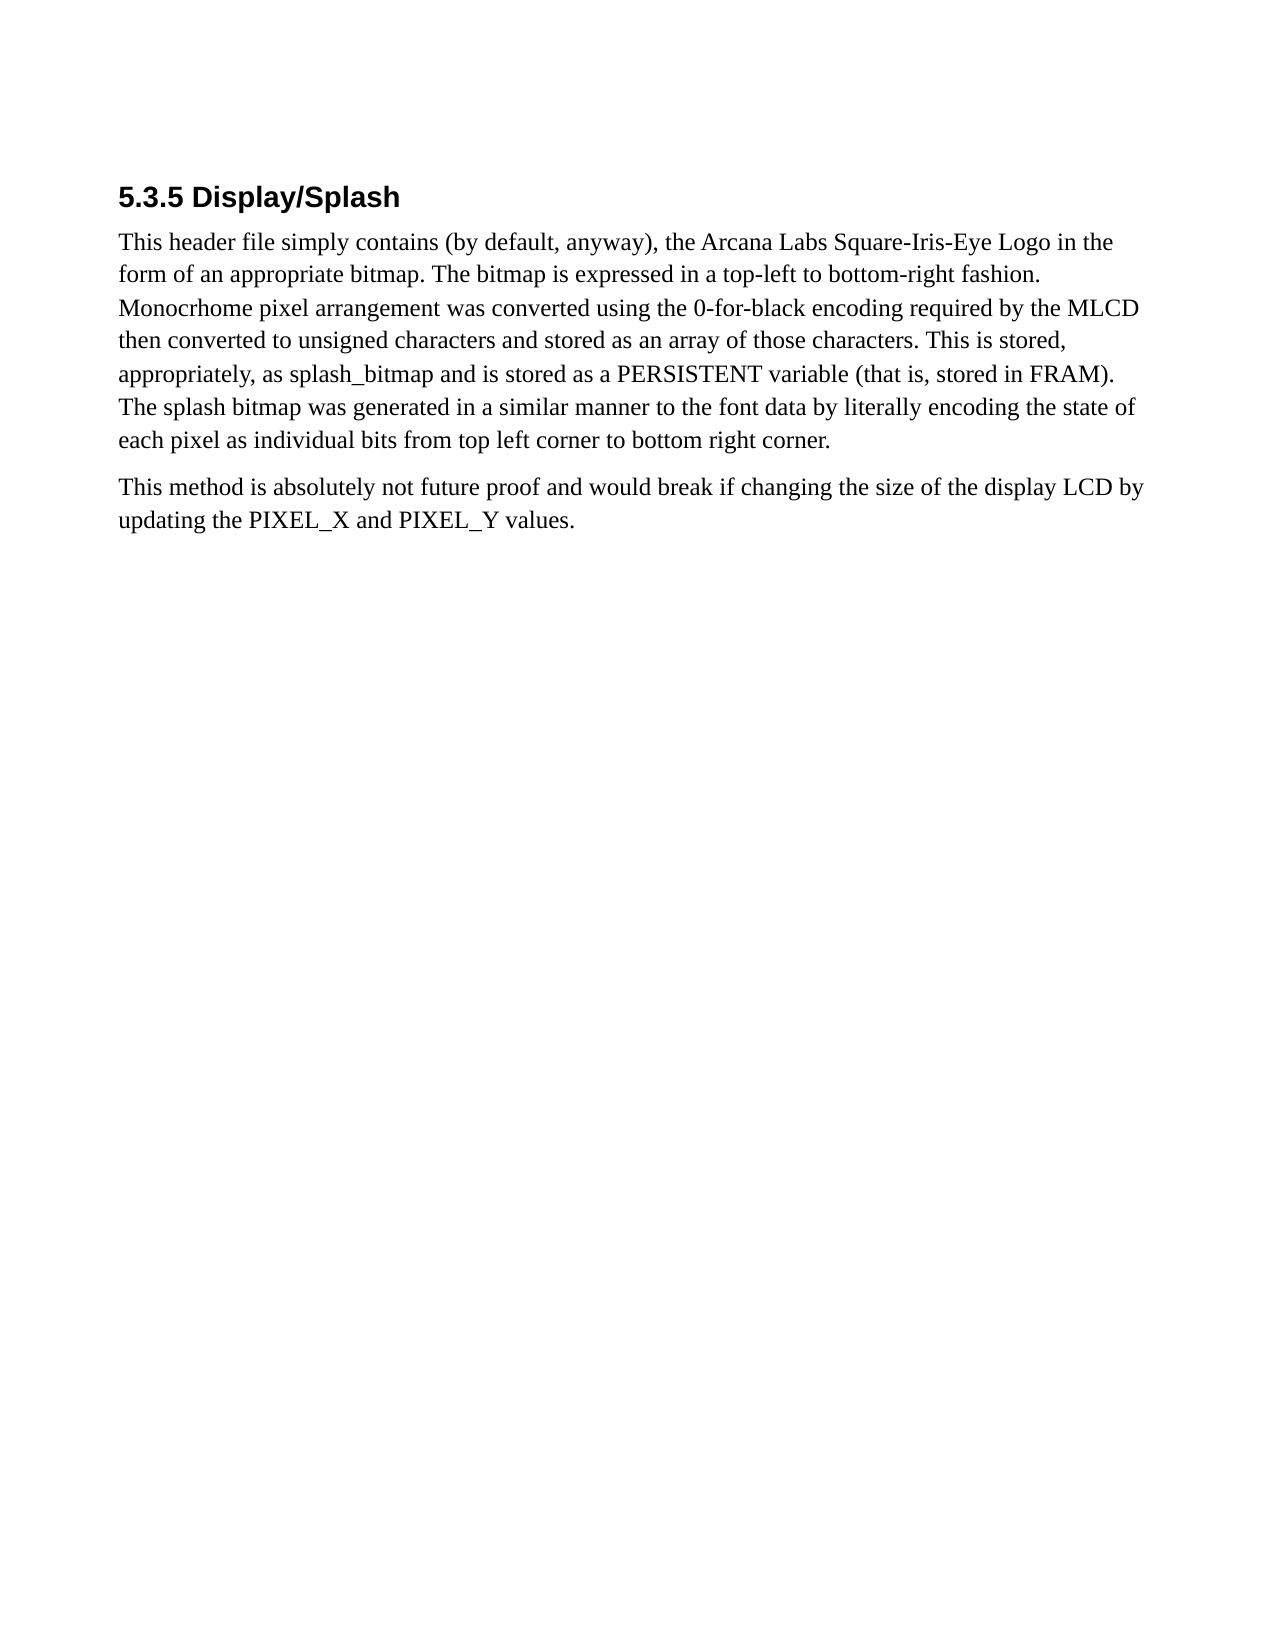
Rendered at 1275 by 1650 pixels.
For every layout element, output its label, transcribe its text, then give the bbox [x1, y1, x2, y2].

text This header file simply contains (by default, anyway), the Arcana Labs Square-Iris-Eye Logo in the form of an appropriate bitmap. The bitmap is expressed in a top-left to bottom-right fashion. Monocrhome pixel arrangement was converted using the 0-for-black encoding required by the MLCD then converted to unsigned characters and stored as an array of those characters. This is stored, appropriately, as splash_bitmap and is stored as a PERSISTENT variable (that is, stored in FRAM). The splash bitmap was generated in a similar manner to the font data by literally encoding the state of each pixel as individual bits from top left corner to bottom right corner. [118, 227, 1157, 453]
subtitle 5.3.5 Display/Splash [118, 180, 1157, 214]
text This method is absolutely not future proof and would break if changing the size of the display LCD by updating the PIXEL_X and PIXEL_Y values. [118, 472, 1157, 534]
